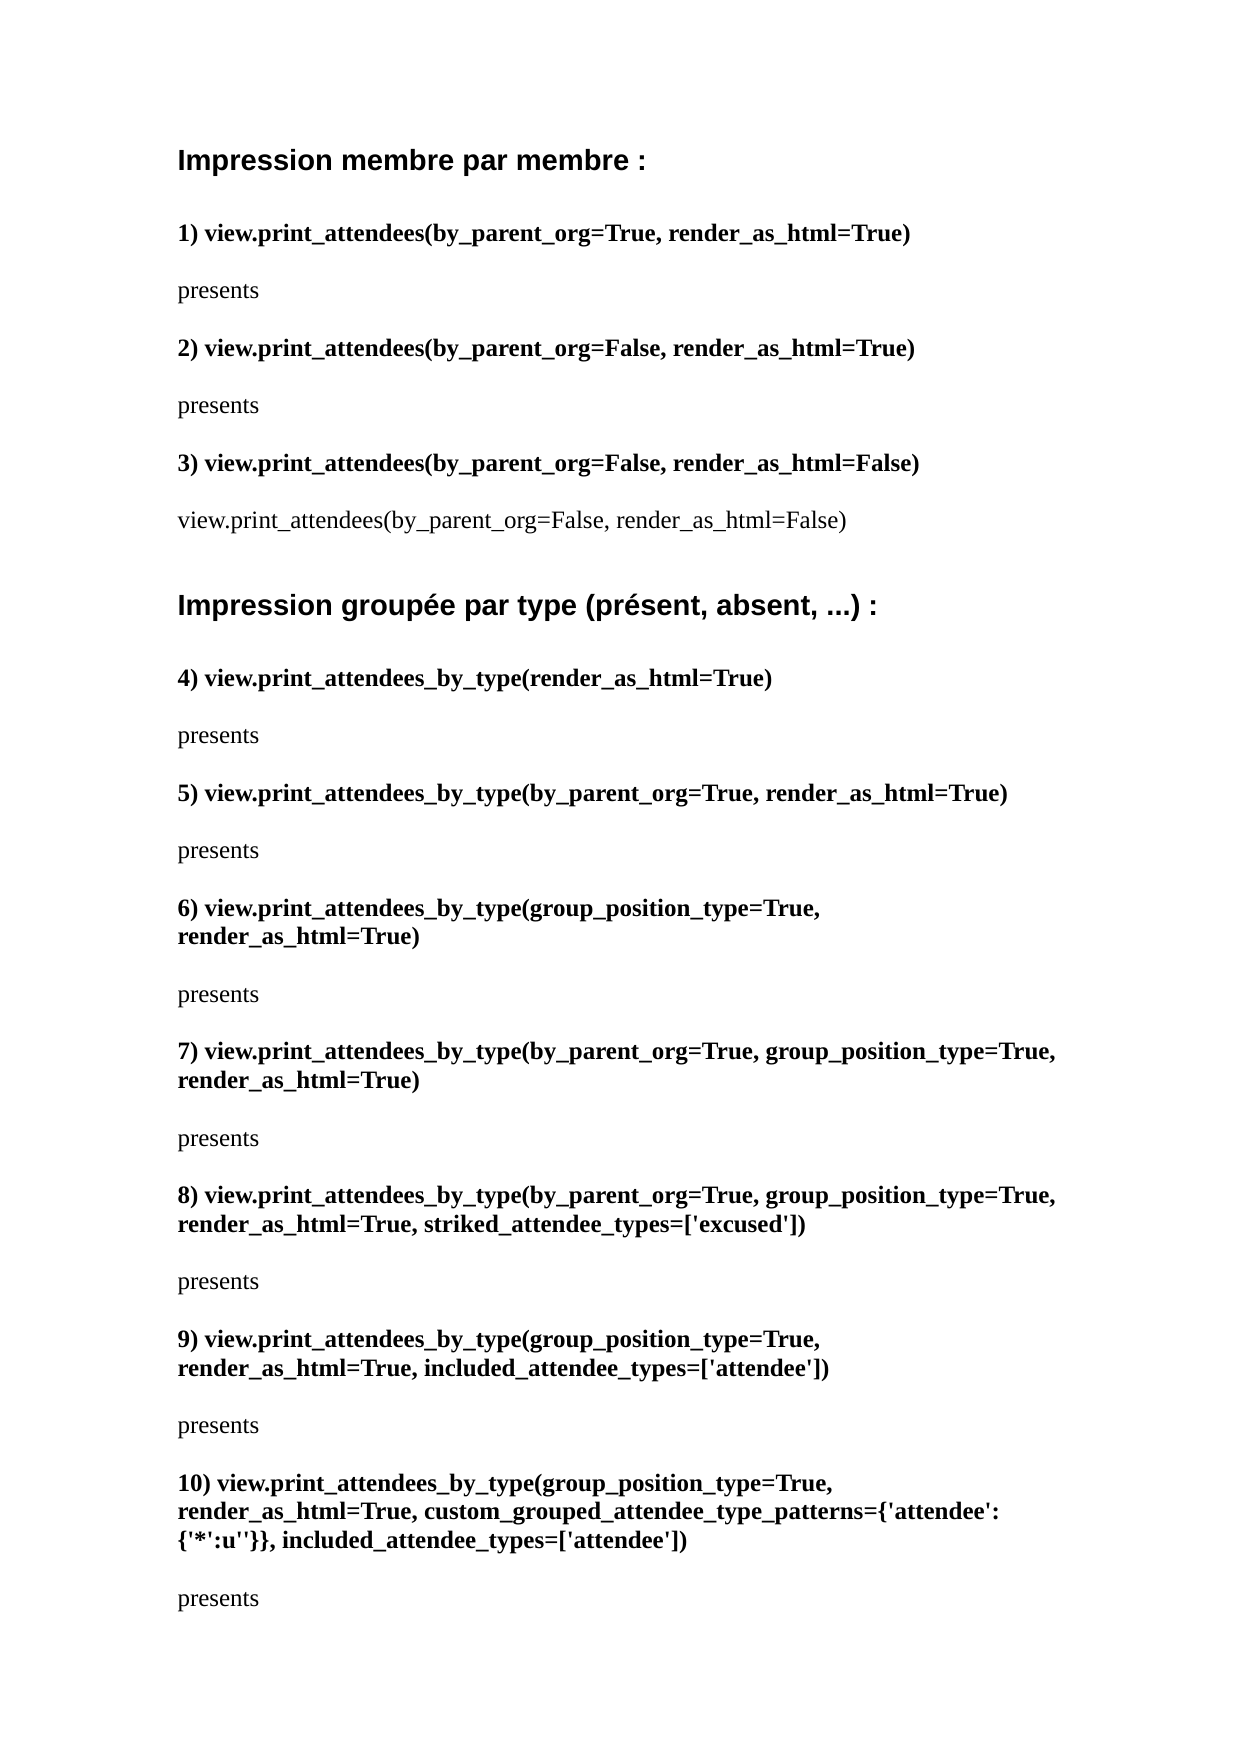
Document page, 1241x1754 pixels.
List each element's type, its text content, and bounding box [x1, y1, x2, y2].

text 1) view.print_attendees(by_parent_org=True, render_as_html=True) [177, 218, 1063, 247]
text presents [177, 1266, 1063, 1295]
text presents [177, 979, 1063, 1008]
text presents [177, 720, 1063, 749]
text 5) view.print_attendees_by_type(by_parent_org=True, render_as_html=True) [177, 778, 1063, 806]
text 8) view.print_attendees_by_type(by_parent_org=True, group_position_type=True, render_as_html=True, striked_attendee_types=['excused']) [177, 1180, 1063, 1238]
text presents [177, 275, 1063, 304]
text presents [177, 390, 1063, 419]
subtitle Impression membre par membre : [177, 143, 1063, 177]
text 6) view.print_attendees_by_type(group_position_type=True, render_as_html=True) [177, 893, 1063, 950]
text 4) view.print_attendees_by_type(render_as_html=True) [177, 663, 1063, 691]
text presents [177, 835, 1063, 864]
text view.print_attendees(by_parent_org=False, render_as_html=False) [177, 505, 1063, 534]
text 3) view.print_attendees(by_parent_org=False, render_as_html=False) [177, 448, 1063, 477]
text 10) view.print_attendees_by_type(group_position_type=True, render_as_html=True, custom_grouped_attendee_type_patterns={'attendee':{'*':u''}}, included_attendee_types=['attendee']) [177, 1468, 1063, 1554]
text 7) view.print_attendees_by_type(by_parent_org=True, group_position_type=True, render_as_html=True) [177, 1036, 1063, 1094]
text presents [177, 1583, 1063, 1611]
text presents [177, 1410, 1063, 1439]
text 2) view.print_attendees(by_parent_org=False, render_as_html=True) [177, 333, 1063, 362]
subtitle Impression groupée par type (présent, absent, ...) : [177, 588, 1063, 621]
text presents [177, 1123, 1063, 1151]
text 9) view.print_attendees_by_type(group_position_type=True, render_as_html=True, included_attendee_types=['attendee']) [177, 1324, 1063, 1381]
